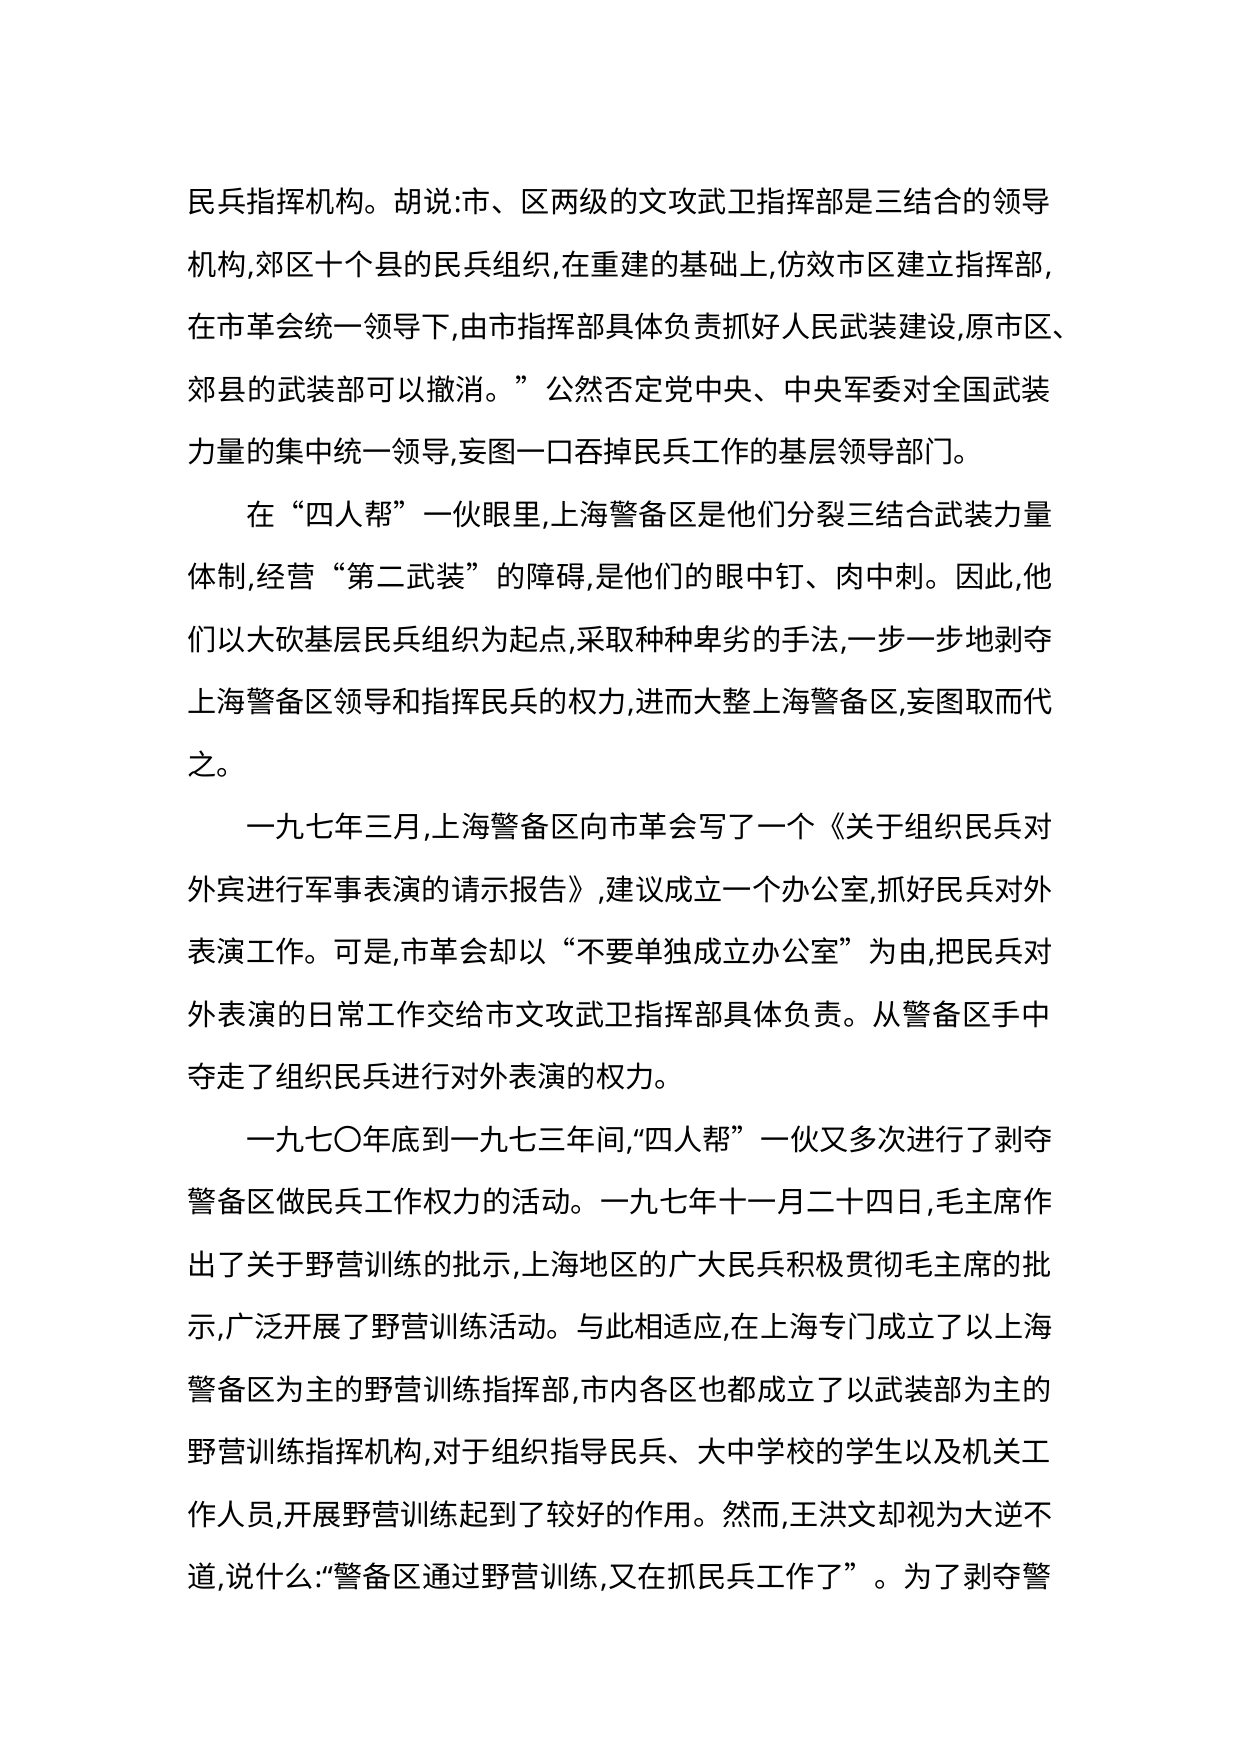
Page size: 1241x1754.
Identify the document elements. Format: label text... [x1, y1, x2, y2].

text 一九七年三月,上海警备区向市革会写了一个《关于组织民兵对外宾进行军事表演的请示报告》,建议成立一个办公室,抓好民兵对外表演工作。可是,市革会却以“不要单独成立办公室”为由,把民兵对外表演的日常工作交给市文攻武卫指挥部具体负责。从警备区手中夺走了组织民兵进行对外表演的权力。 [187, 783, 1053, 1096]
text 一九七〇年底到一九七三年间,“四人帮”一伙又多次进行了剥夺警备区做民兵工作权力的活动。一九七年十一月二十四日,毛主席作出了关于野营训练的批示,上海地区的广大民兵积极贯彻毛主席的批示,广泛开展了野营训练活动。与此相适应,在上海专门成立了以上海警备区为主的野营训练指挥部,市内各区也都成立了以武装部为主的野营训练指挥机构,对于组织指导民兵、大中学校的学生以及机关工作人员,开展野营训练起到了较好的作用。然而,王洪文却视为大逆不道,说什么:“警备区通过野营训练,又在抓民兵工作了”。为了剥夺警 [187, 1096, 1053, 1596]
text 作为分裂“三结合”武装力量体制,篡夺民兵领导权的第一步,他们首先把原有的民兵组织一刀砍掉。为此,他们编造了种种谬论,把按照毛主席革命路线建立起来的上海民兵,说成是“墙头上的官,抽屉里的兵”,“群众运动一来,一冲就垮”。一九六七年九月,张春桥、王洪文悍然下令取消市区的八百二十二名专职武装干部,强行停止基层人武部的活动,市区六百五十七个基层人武部被一刀砍掉。各区人武部的工作也陷于停顿。王洪文还摆出一副流氓架式狂叫:“从现在起停止基层专职人武干部的活动,如果谁要恢复活动,我就带头去把它砸掉”。张春桥也恶狠狠地对驻沪三军的领导干部说:“有一点我是不动摇的,上海市区还是文攻武卫,再搞民兵或另外搞一套,我是不同意的,不能搞复旧”。一九六九年九月,张春桥、姚文元、王洪文又以上海市革命委员会的名义,向毛主席、党中央写了一个报告,提出要建立统一的民兵指挥机构。胡说:市、区两级的文攻武卫指挥部是三结合的领导机构,郊区十个县的民兵组织,在重建的基础上,仿效市区建立指挥部,在市革会统一领导下,由市指挥部具体负责抓好人民武装建设,原市区、郊县的武装部可以撤消。”公然否定党中央、中央军委对全国武装力量的集中统一领导,妄图一口吞掉民兵工作的基层领导部门。 [187, 158, 1053, 471]
text 在“四人帮”一伙眼里,上海警备区是他们分裂三结合武装力量体制,经营“第二武装”的障碍,是他们的眼中钉、肉中刺。因此,他们以大砍基层民兵组织为起点,采取种种卑劣的手法,一步一步地剥夺上海警备区领导和指挥民兵的权力,进而大整上海警备区,妄图取而代之。 [187, 471, 1053, 783]
